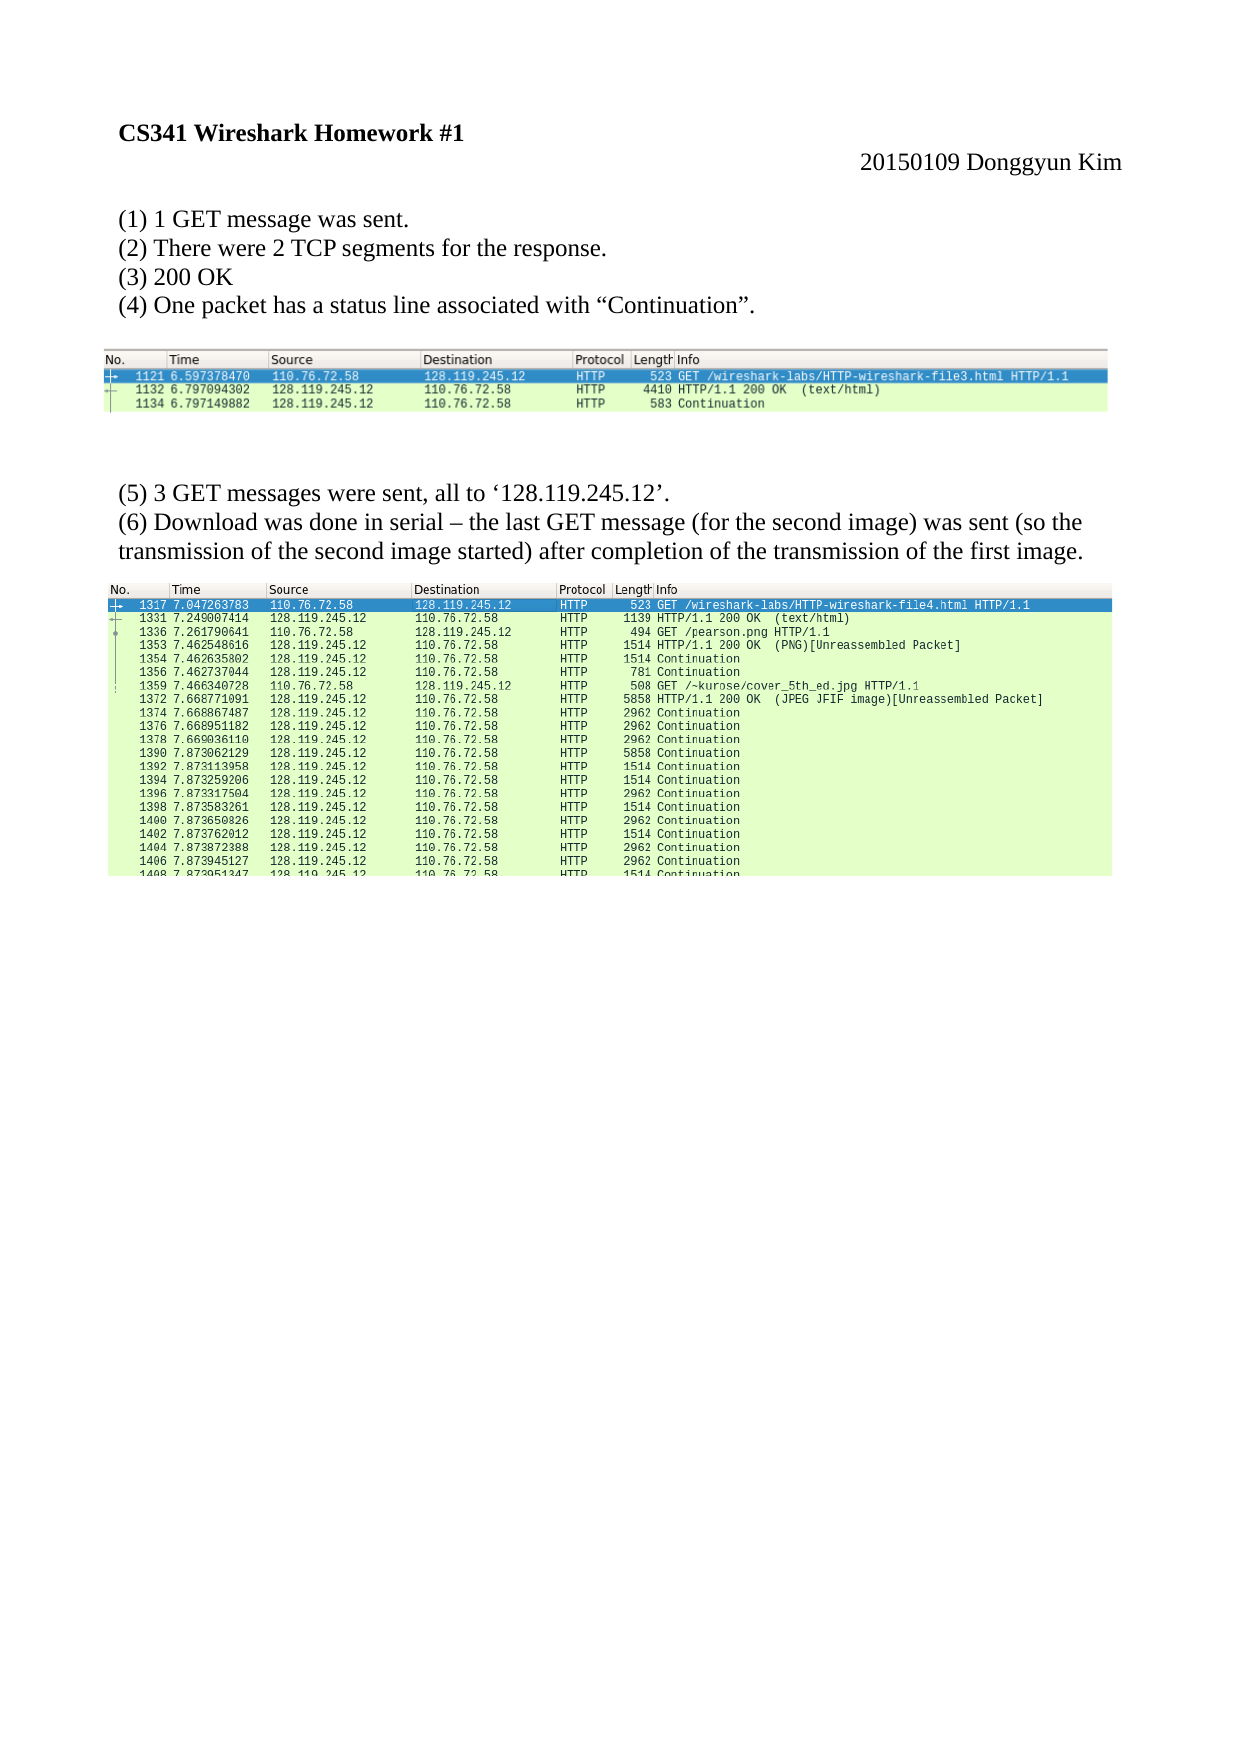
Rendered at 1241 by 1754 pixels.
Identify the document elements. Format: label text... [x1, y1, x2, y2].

picture [108, 583, 1113, 876]
text (3) 200 OK [118, 262, 1122, 291]
text (4) One packet has a status line associated with “Continuation”. [118, 291, 1122, 319]
text (1) 1 GET message was sent. [118, 204, 1122, 233]
text (5) 3 GET messages were sent, all to ‘128.119.245.12’. [118, 478, 1122, 507]
text 20150109 Donggyun Kim [118, 147, 1122, 176]
text (2) There were 2 TCP segments for the response. [118, 233, 1122, 262]
text CS341 Wireshark Homework #1 [118, 118, 1122, 147]
text (6) Download was done in serial – the last GET message (for the second image) was sent (so the transmission of the second image started) after completion of the transmission of the first image. [118, 507, 1122, 565]
picture [103, 348, 1108, 450]
